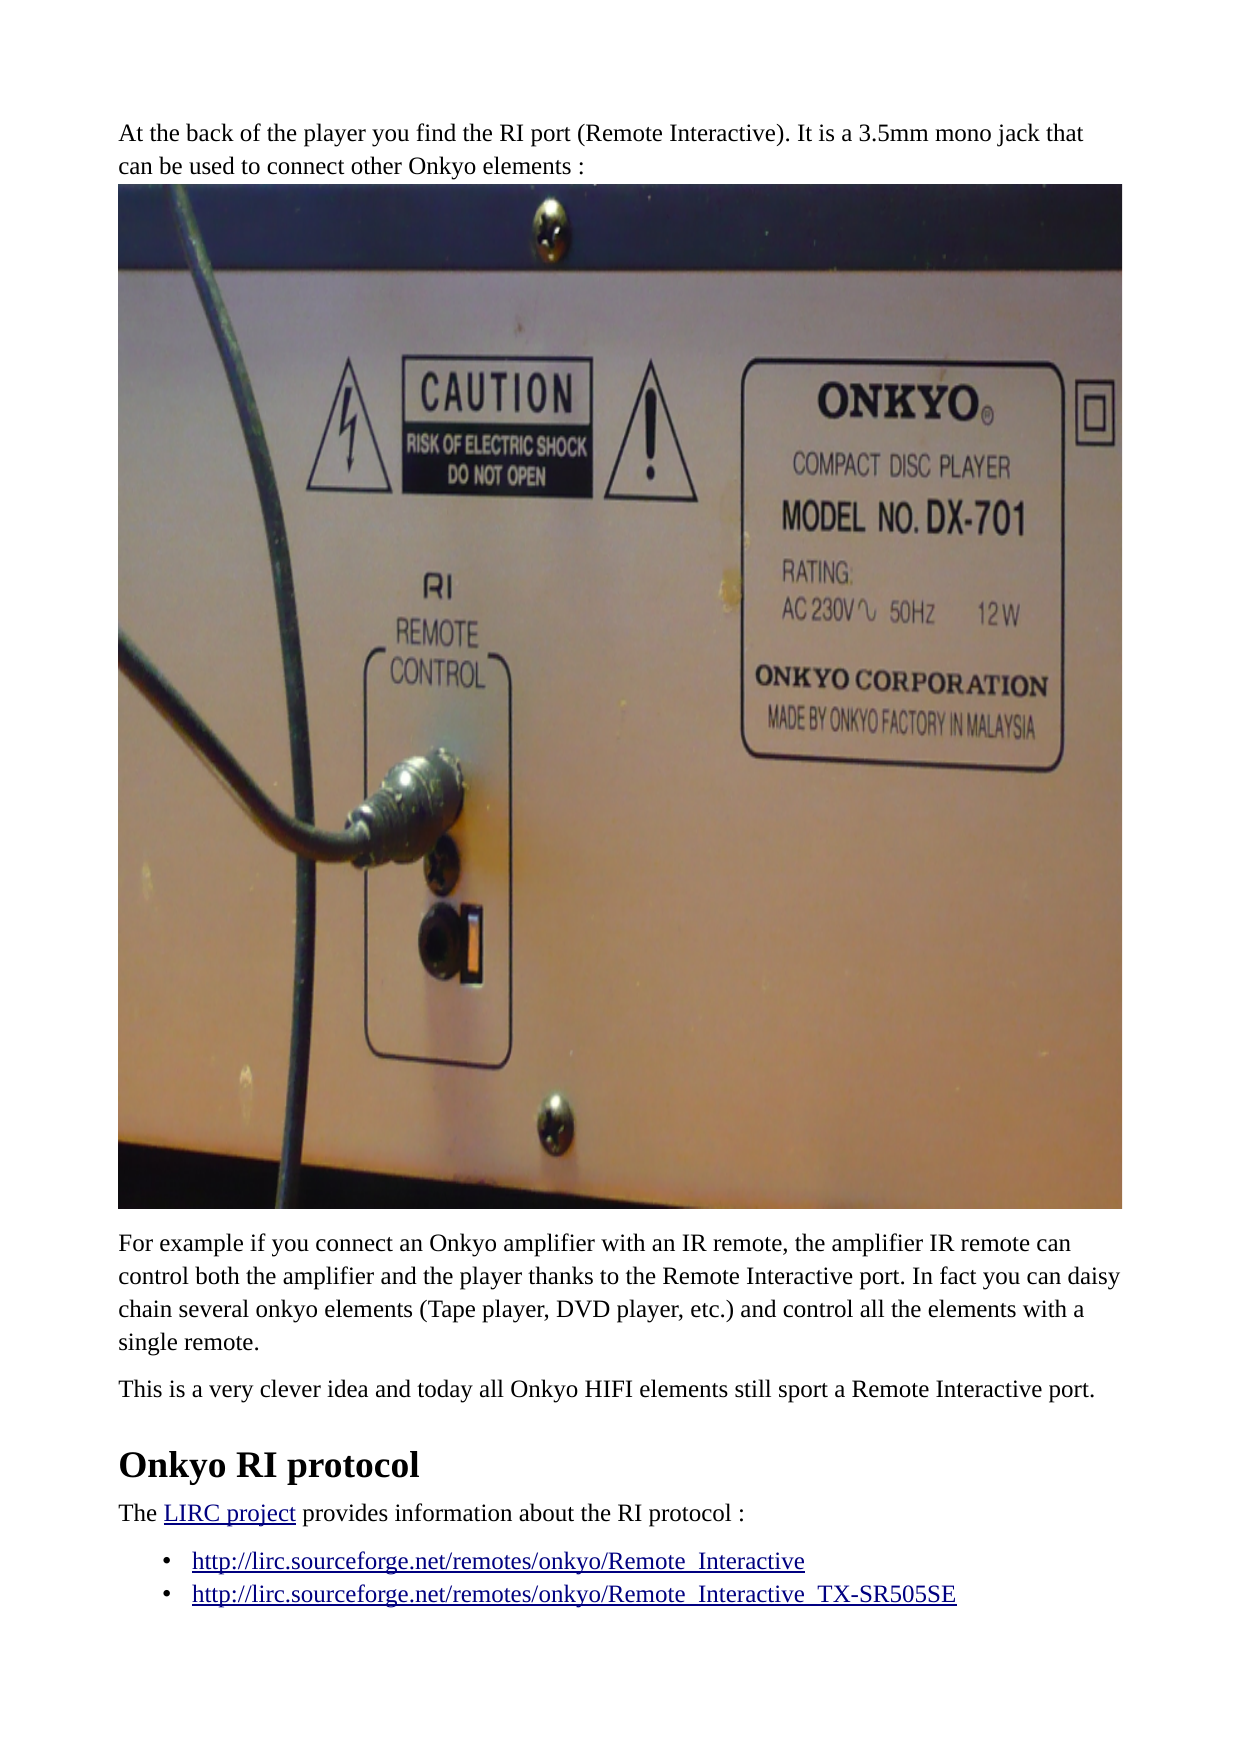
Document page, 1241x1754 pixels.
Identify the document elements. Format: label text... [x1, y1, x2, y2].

text At the back of the player you find the RI port (Remote Interactive). It is a 3.5mm mono jack that can be used to connect other Onkyo elements : [118, 118, 1122, 184]
list http://lirc.sourceforge.net/remotes/onkyo/Remote_Interactive_TX-SR505SE [162, 1579, 1122, 1608]
text This is a very clever idea and today all Onkyo HIFI elements still sport a Remote Interactive port. [118, 1374, 1122, 1403]
text For example if you connect an Onkyo amplifier with an IR remote, the amplifier IR remote can control both the amplifier and the player thanks to the Remote Interactive port. In fact you can daisy chain several onkyo elements (Tape player, DVD player, etc.) and control all the elements with a single remote. [118, 1228, 1122, 1356]
subtitle Onkyo RI protocol [118, 1443, 1122, 1486]
list http://lirc.sourceforge.net/remotes/onkyo/Remote_Interactive [162, 1546, 1122, 1575]
text The LIRC project provides information about the RI protocol : [118, 1498, 1122, 1527]
picture [118, 184, 1123, 1209]
